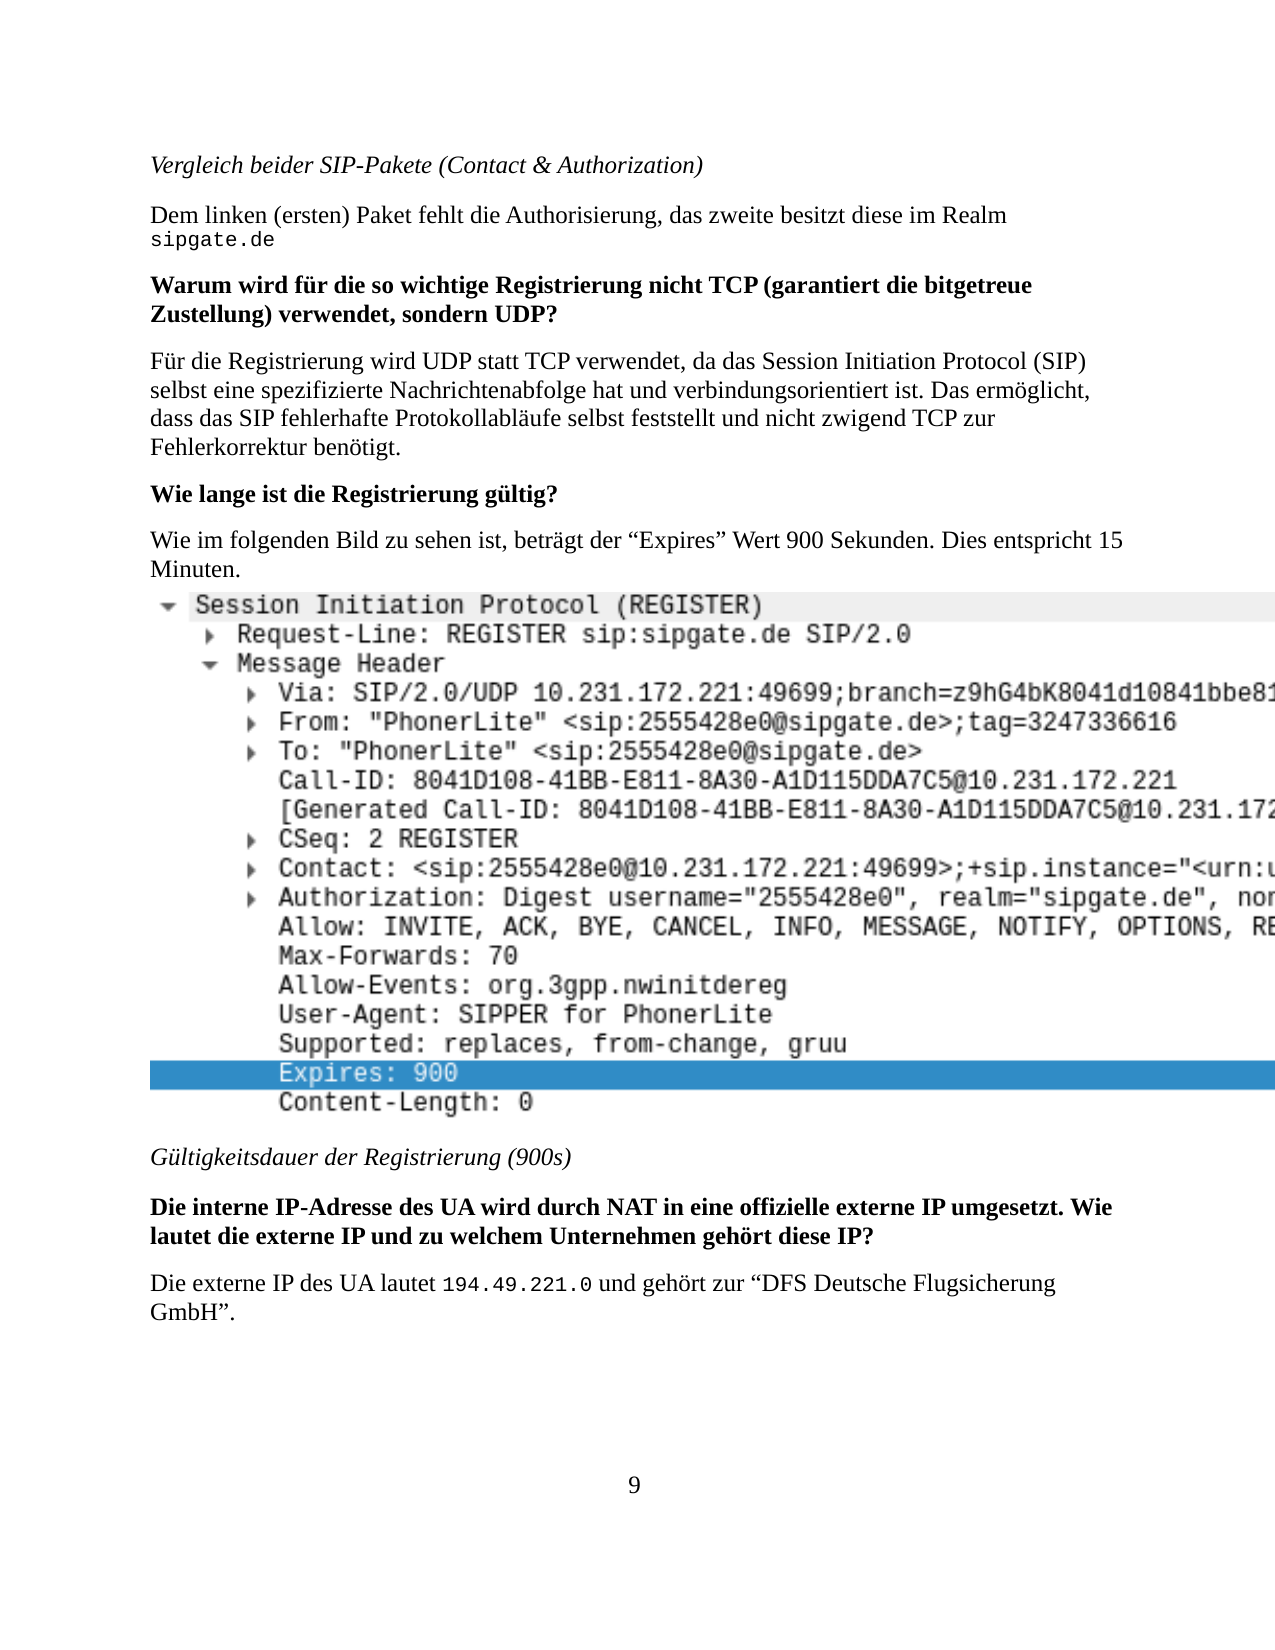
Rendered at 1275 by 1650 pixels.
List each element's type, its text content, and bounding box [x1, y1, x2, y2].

text Wie im folgenden Bild zu sehen ist, beträgt der “Expires” Wert 900 Sekunden. Dies entspricht 15 Minuten. [150, 526, 1125, 583]
text Vergleich beider SIP-Pakete (Contact & Authorization) [150, 150, 1125, 179]
text Für die Registrierung wird UDP statt TCP verwendet, da das Session Initiation Protocol (SIP) selbst eine spezifizierte Nachrichtenabfolge hat und verbindungsorientiert ist. Das ermöglicht, dass das SIP fehlerhafte Protokollabläufe selbst feststellt und nicht zwigend TCP zur Fehlerkorrektur benötigt. [150, 346, 1125, 461]
picture [150, 592, 1275, 1130]
text Gültigkeitsdauer der Registrierung (900s) [150, 1142, 1125, 1171]
text Warum wird für die so wichtige Registrierung nicht TCP (garantiert die bitgetreue Zustellung) verwendet, sondern UDP? [150, 271, 1125, 328]
text Die interne IP-Adresse des UA wird durch NAT in eine offizielle externe IP umgesetzt. Wie lautet die externe IP und zu welchem Unternehmen gehört diese IP? [150, 1192, 1125, 1250]
text Dem linken (ersten) Paket fehlt die Authorisierung, das zweite besitzt diese im Realm sipgate.de [150, 200, 1125, 253]
text Die externe IP des UA lautet 194.49.221.0 und gehört zur “DFS Deutsche Flugsicherung GmbH”. [150, 1268, 1125, 1326]
text Wie lange ist die Registrierung gültig? [150, 479, 1125, 508]
